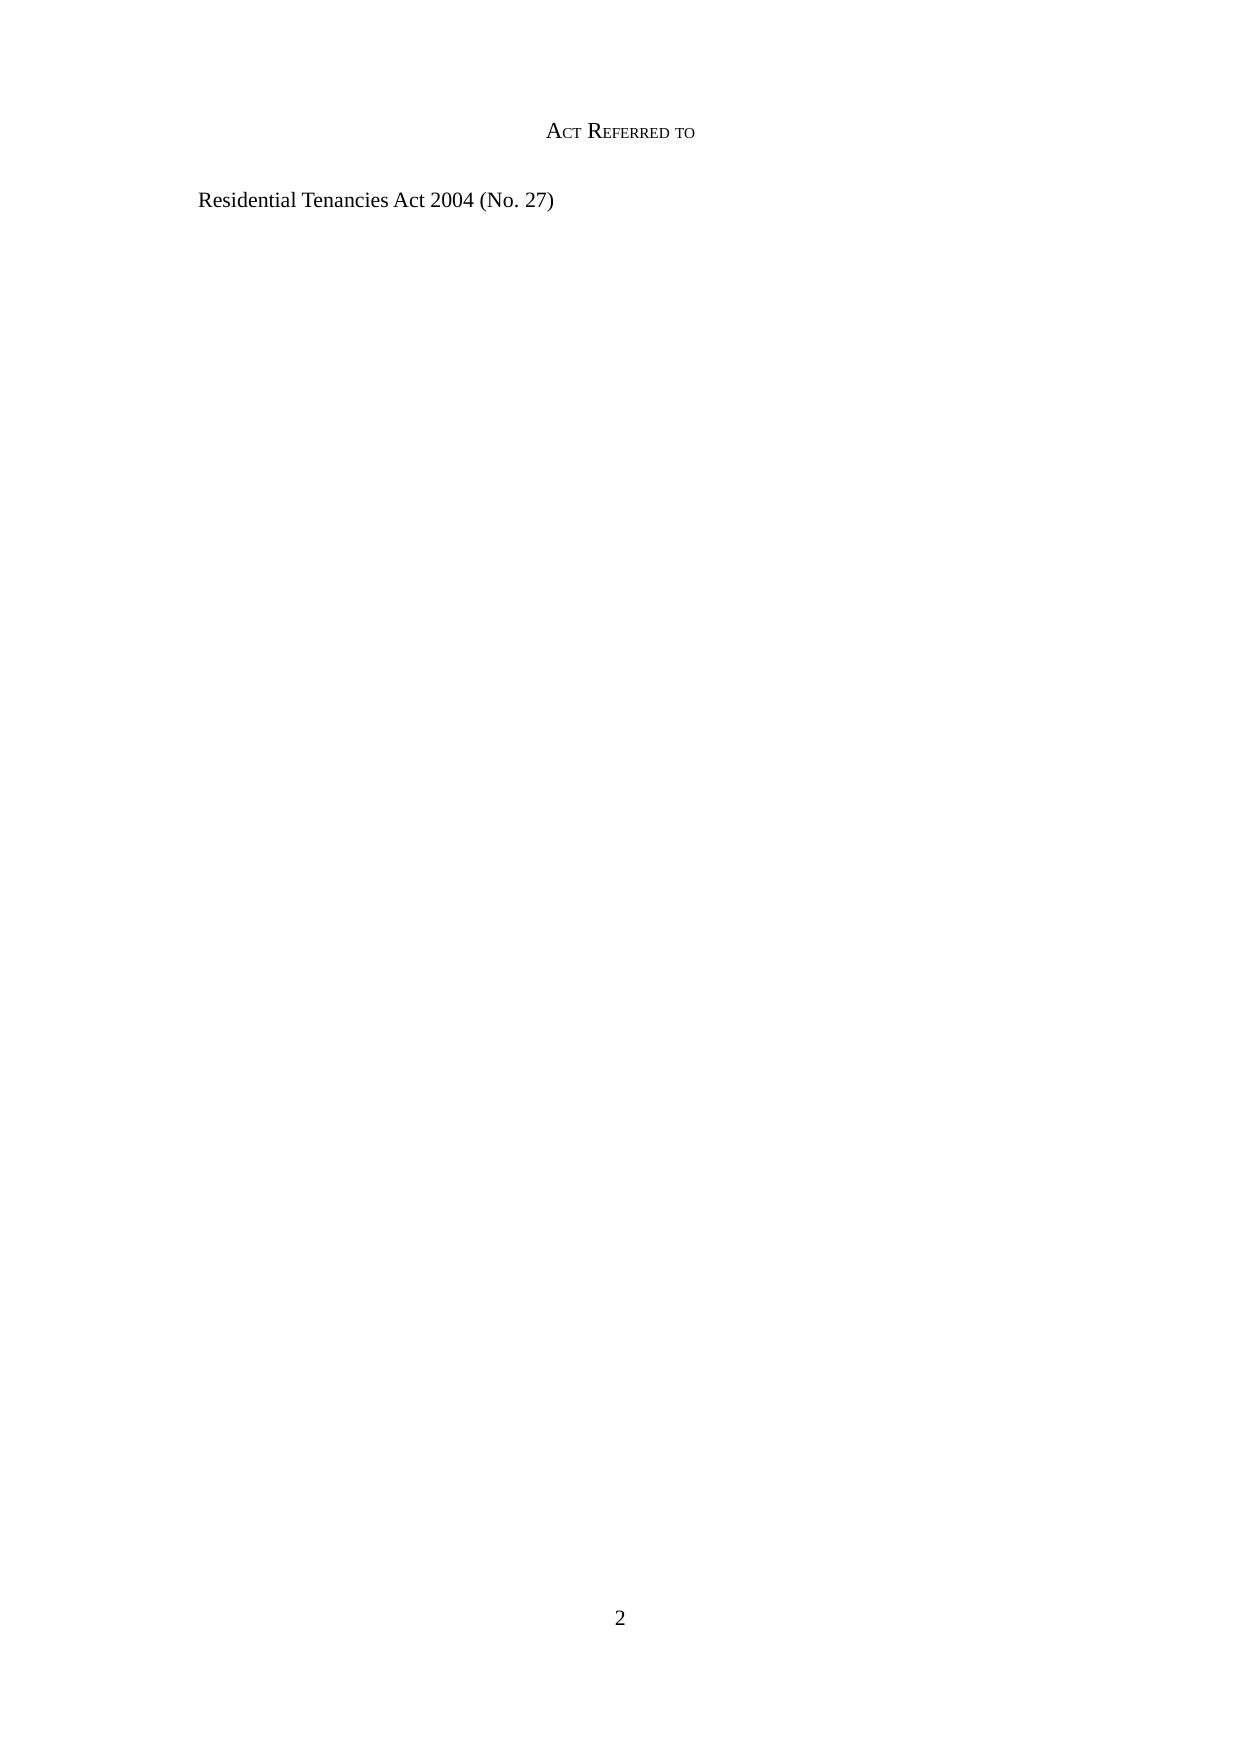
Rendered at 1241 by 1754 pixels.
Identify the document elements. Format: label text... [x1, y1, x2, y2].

text Act Referred to [177, 118, 1063, 144]
text Residential Tenancies Act 2004 (No. 27) [198, 188, 1063, 212]
